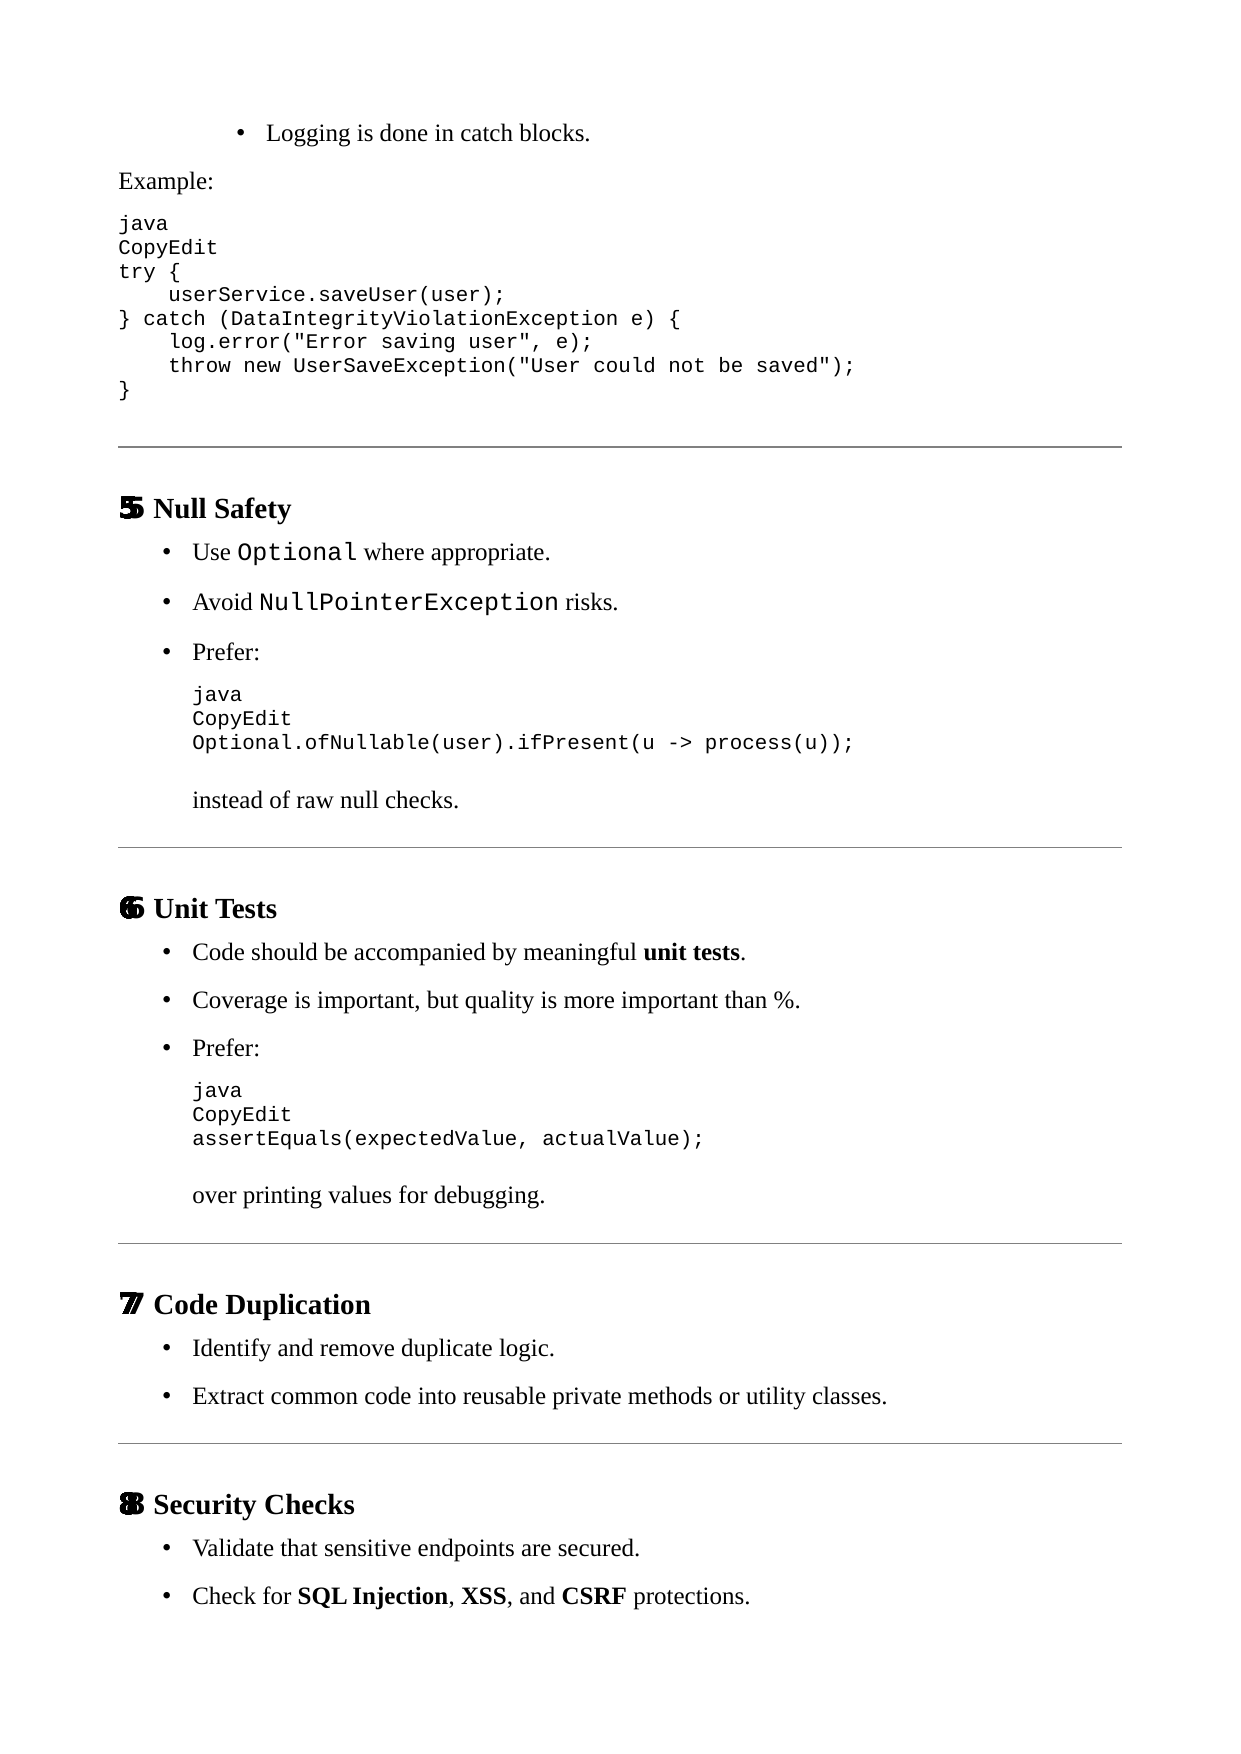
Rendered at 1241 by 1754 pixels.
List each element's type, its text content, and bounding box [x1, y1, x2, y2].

text java [118, 213, 1122, 237]
subtitle ✅ 5️⃣ Null Safety [118, 491, 1122, 524]
list java [162, 1080, 1122, 1104]
list Code should be accompanied by meaningful unit tests. [162, 937, 1122, 966]
list Prefer: [162, 1033, 1122, 1061]
subtitle ✅ 6️⃣ Unit Tests [118, 891, 1122, 925]
list Avoid NullPointerException risks. [162, 587, 1122, 618]
list Validate that sensitive endpoints are secured. [162, 1533, 1122, 1562]
text } [118, 379, 1122, 402]
text userService.saveUser(user); [118, 284, 1122, 308]
list assertEquals(expectedValue, actualValue); [162, 1127, 1122, 1151]
list Prefer: [162, 637, 1122, 666]
text log.error("Error saving user", e); [118, 332, 1122, 355]
list Check for SQL Injection, XSS, and CSRF protections. [162, 1581, 1122, 1609]
text throw new UserSaveException("User could not be saved"); [118, 355, 1122, 379]
list Optional.ofNullable(user).ifPresent(u -> process(u)); [162, 732, 1122, 755]
text try { [118, 261, 1122, 284]
text CopyEdit [118, 237, 1122, 261]
list Extract common code into reusable private methods or utility classes. [162, 1381, 1122, 1409]
text Example: [118, 166, 1122, 194]
subtitle ✅ 8️⃣ Security Checks [118, 1487, 1122, 1521]
list CopyEdit [162, 1104, 1122, 1127]
list Identify and remove duplicate logic. [162, 1333, 1122, 1362]
list instead of raw null checks. [162, 785, 1122, 814]
text } catch (DataIntegrityViolationException e) { [118, 308, 1122, 332]
list java [162, 684, 1122, 708]
list Coverage is important, but quality is more important than %. [162, 985, 1122, 1014]
list Use Optional where appropriate. [162, 537, 1122, 568]
subtitle ✅ 7️⃣ Code Duplication [118, 1287, 1122, 1321]
list over printing values for debugging. [162, 1181, 1122, 1209]
list CopyEdit [162, 708, 1122, 732]
list Logging is done in catch blocks. [236, 118, 1122, 147]
